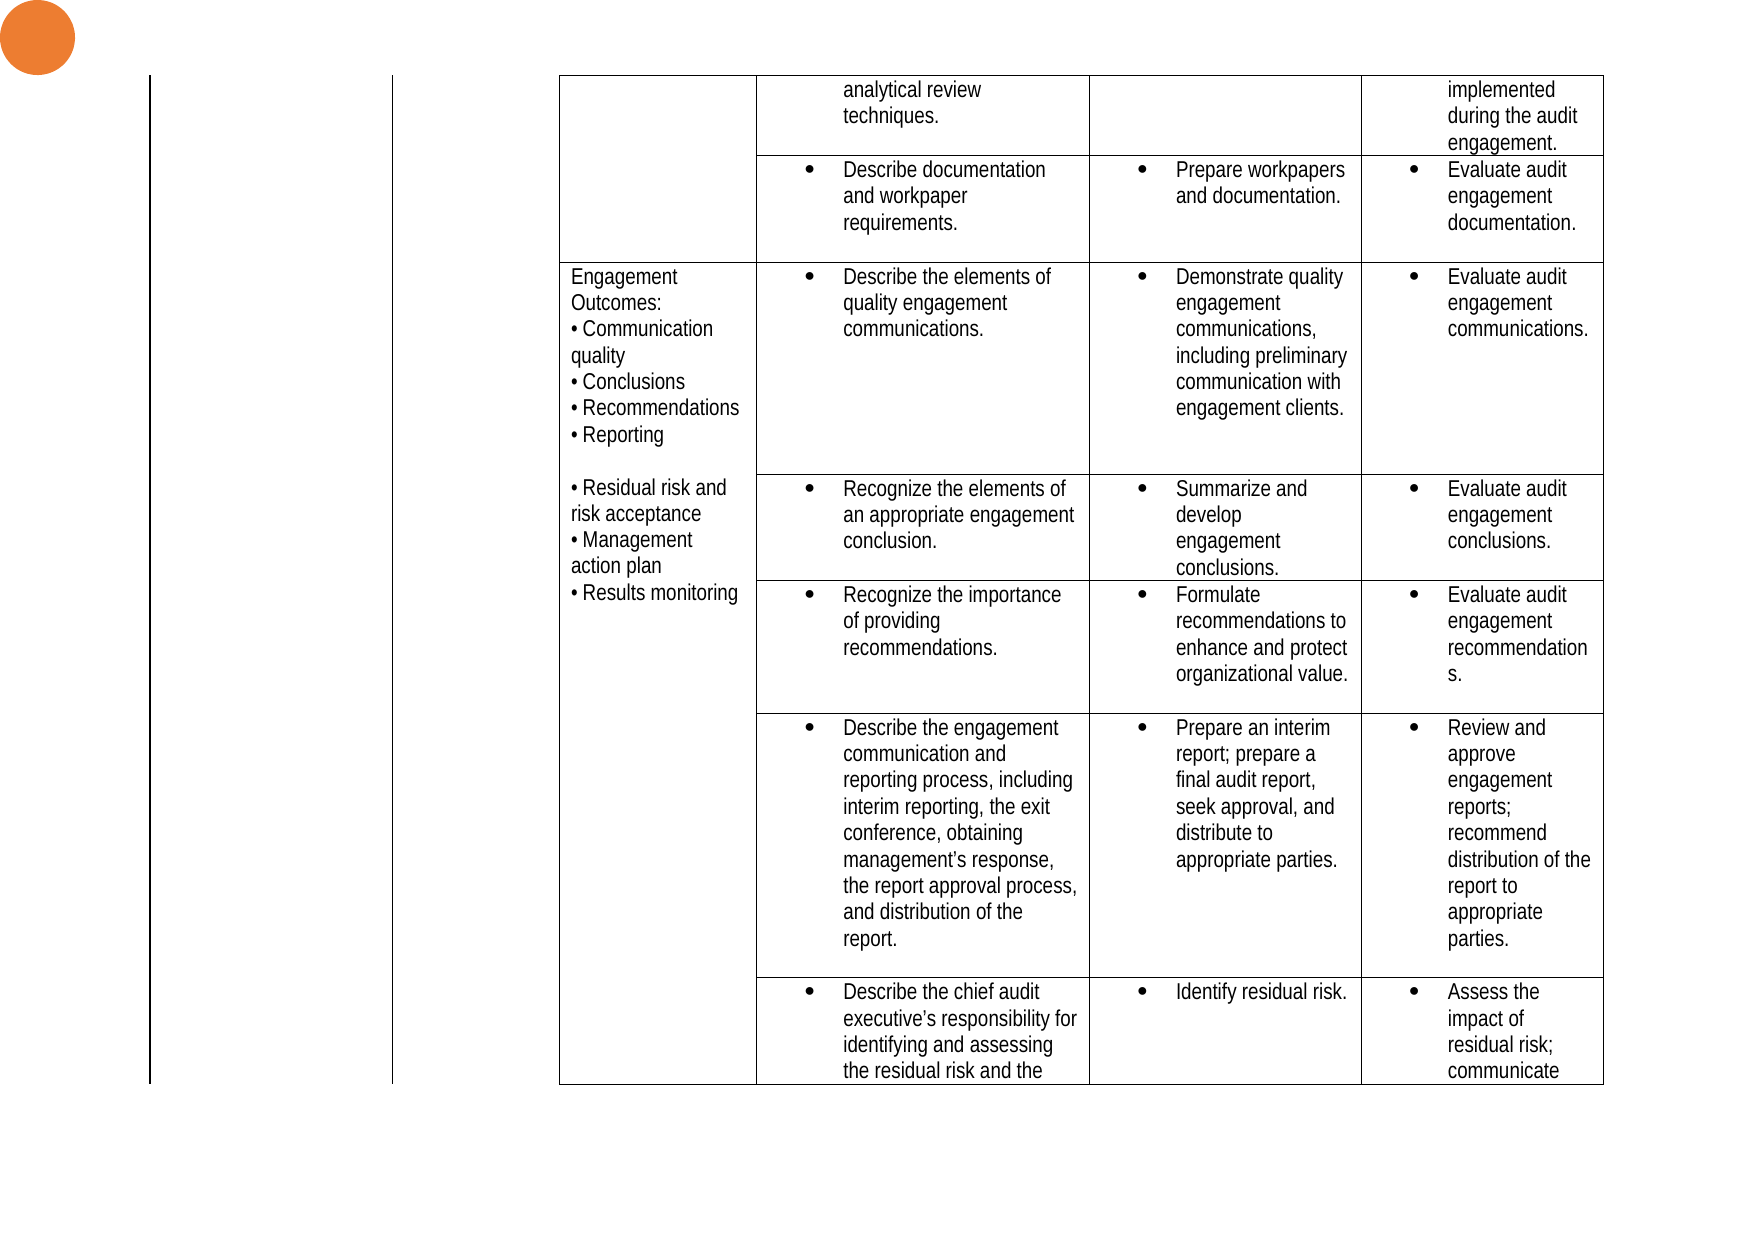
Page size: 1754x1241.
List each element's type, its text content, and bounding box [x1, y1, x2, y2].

table_cell [393, 713, 559, 977]
table_cell [151, 474, 392, 580]
table_cell Formulate recommendations to enhance and protect organizational value. [1090, 581, 1361, 713]
table_cell Describe the engagement communication and reporting process, including interim reporting, the exit conference, obtaining management’s response, the report approval process, and distribution of the report. [757, 714, 1089, 977]
table_cell Evaluate audit engagement recommendations. [1362, 581, 1603, 713]
table_cell [151, 155, 392, 262]
table_cell Recognize the elements of an appropriate engagement conclusion. [757, 475, 1089, 580]
table_cell Identify residual risk. [1090, 978, 1361, 1084]
table_cell Prepare workpapers and documentation. [1090, 156, 1361, 262]
table_cell Summarize and develop engagement conclusions. [1090, 475, 1361, 580]
table_cell Engagement Outcomes: • Communication quality • Conclusions • Recommendations • Reporting • Residual risk and risk acceptance • Management action plan • Results monitoring [560, 263, 756, 1084]
table_cell Recognize the importance of providing recommendations. [757, 581, 1089, 713]
table_cell Review and approve engagement reports; recommend distribution of the report to appropriate parties. [1362, 714, 1603, 977]
table_cell [1090, 76, 1361, 155]
table_cell Evaluate audit engagement conclusions. [1362, 475, 1603, 580]
table_cell [393, 580, 559, 713]
table_cell [393, 977, 559, 1084]
table_cell [151, 580, 392, 713]
table_cell analytical review techniques. [757, 76, 1089, 155]
table_cell [560, 76, 756, 262]
table_cell implemented during the audit engagement. [1362, 76, 1603, 155]
table_cell [151, 75, 392, 155]
table_cell Evaluate audit engagement communications. [1362, 263, 1603, 473]
table_cell [393, 262, 559, 473]
table_cell Evaluate audit engagement documentation. [1362, 156, 1603, 262]
table_cell [393, 155, 559, 262]
table_cell [393, 474, 559, 580]
table_cell Assess the impact of residual risk; communicate [1362, 978, 1603, 1084]
table_cell Describe documentation and workpaper requirements. [757, 156, 1089, 262]
table_cell [151, 713, 392, 977]
table_cell Demonstrate quality engagement communications, including preliminary communication with engagement clients. [1090, 263, 1361, 473]
table_cell [151, 977, 392, 1084]
table_cell Prepare an interim report; prepare a final audit report, seek approval, and distribute to appropriate parties. [1090, 714, 1361, 977]
table_cell [393, 75, 559, 155]
table_cell Describe the chief audit executive’s responsibility for identifying and assessing the residual risk and the [757, 978, 1089, 1084]
table_cell Describe the elements of quality engagement communications. [757, 263, 1089, 473]
table_cell [151, 262, 392, 473]
